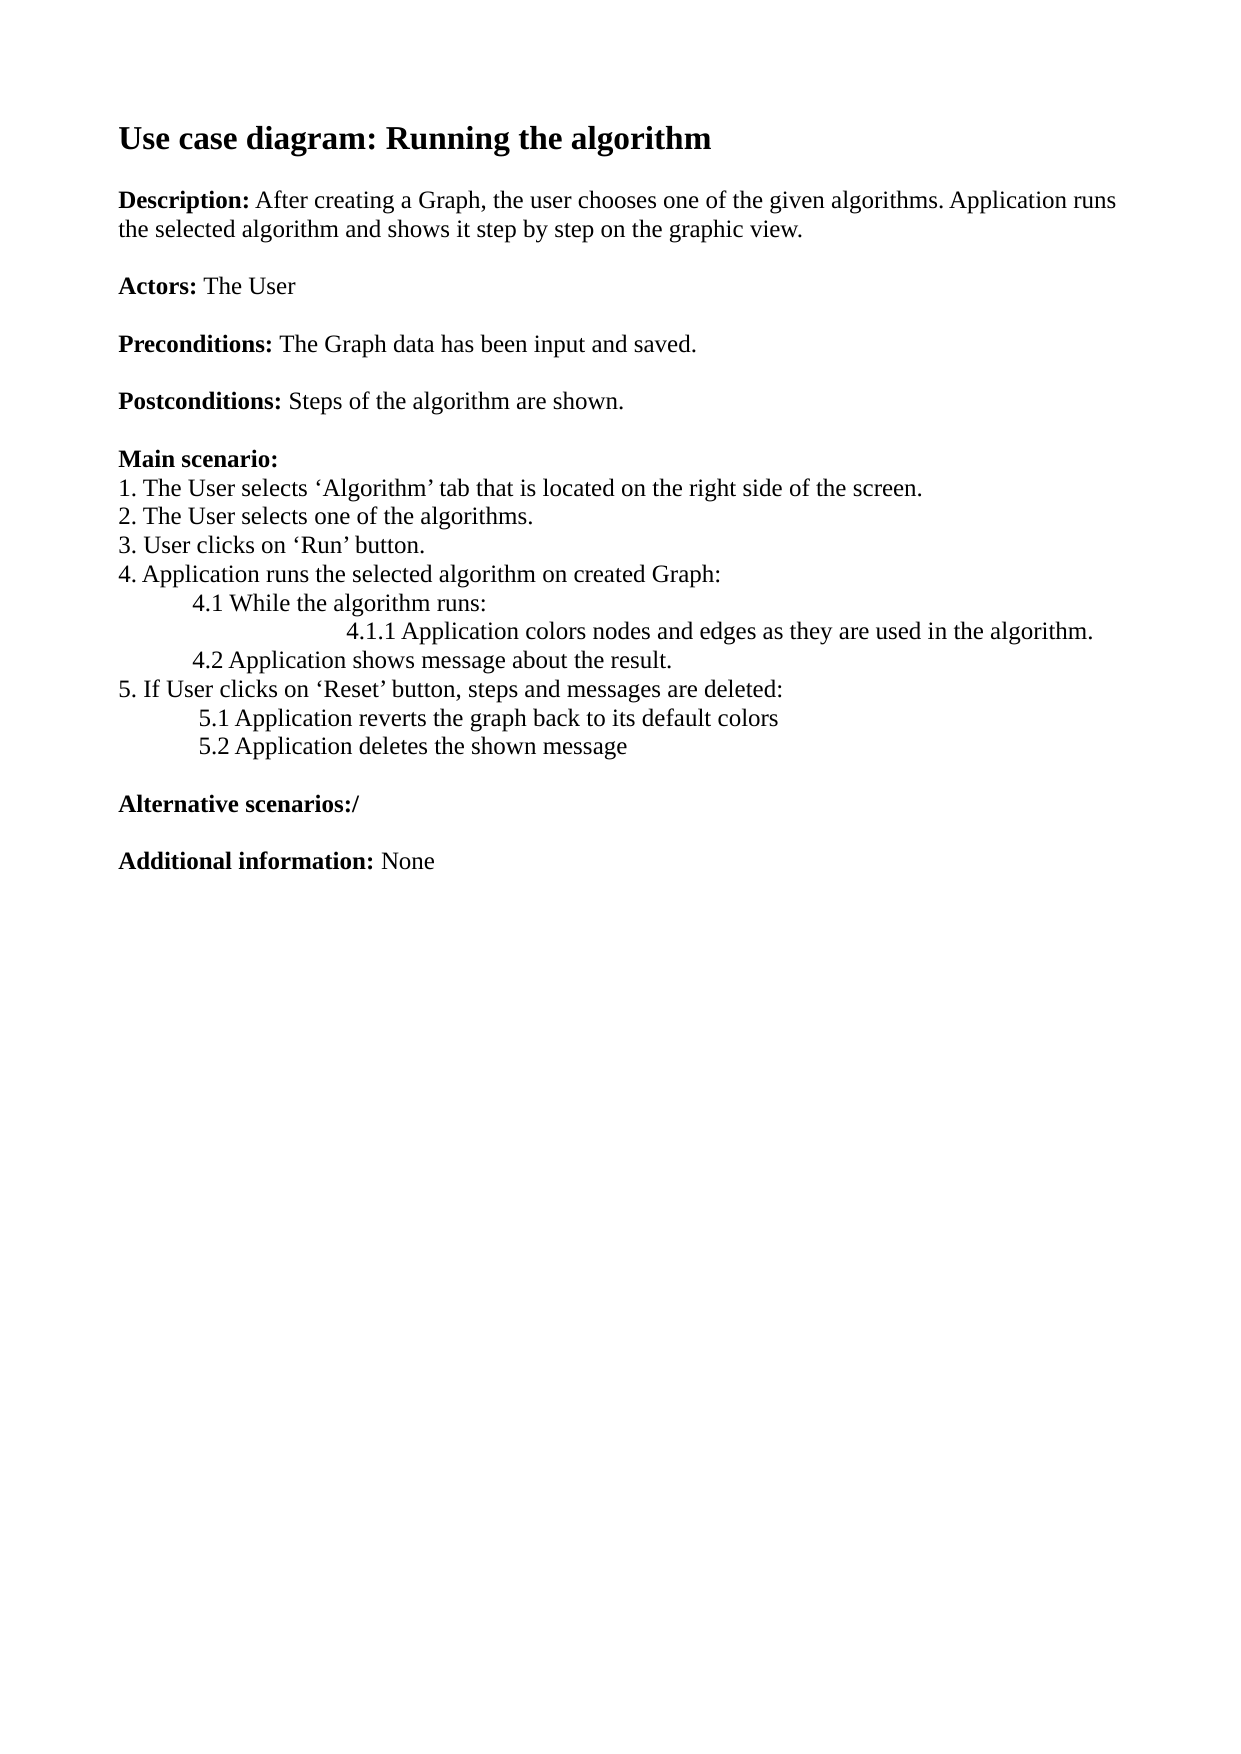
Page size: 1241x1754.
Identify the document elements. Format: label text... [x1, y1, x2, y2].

text 1. The User selects ‘Algorithm’ tab that is located on the right side of the screen. 2. The User selects one of the algorithms. 3. User clicks on ‘Run’ button. 4. Application runs the selected algorithm on created Graph: 4.1 While the algorithm runs: 4.1.1 Application colors nodes and edges as they are used in the algorithm. 4.2 Application shows message about the result. 5. If User clicks on ‘Reset’ button, steps and messages are deleted: 5.1 Application reverts the graph back to its default colors 5.2 Application deletes the shown message [118, 473, 1122, 760]
text Use case diagram: Running the algorithm [118, 118, 1122, 156]
text Actors: The User [118, 243, 1122, 300]
text Main scenario: [118, 415, 1122, 473]
text Additional information: None [118, 846, 1122, 875]
text Postconditions: Steps of the algorithm are shown. [118, 358, 1122, 415]
text Preconditions: The Graph data has been input and saved. [118, 300, 1122, 358]
text Alternative scenarios:/ [118, 760, 1122, 818]
text Description: After creating a Graph, the user chooses one of the given algorithms. Application runs the selected algorithm and shows it step by step on the graphic view. [118, 156, 1122, 243]
